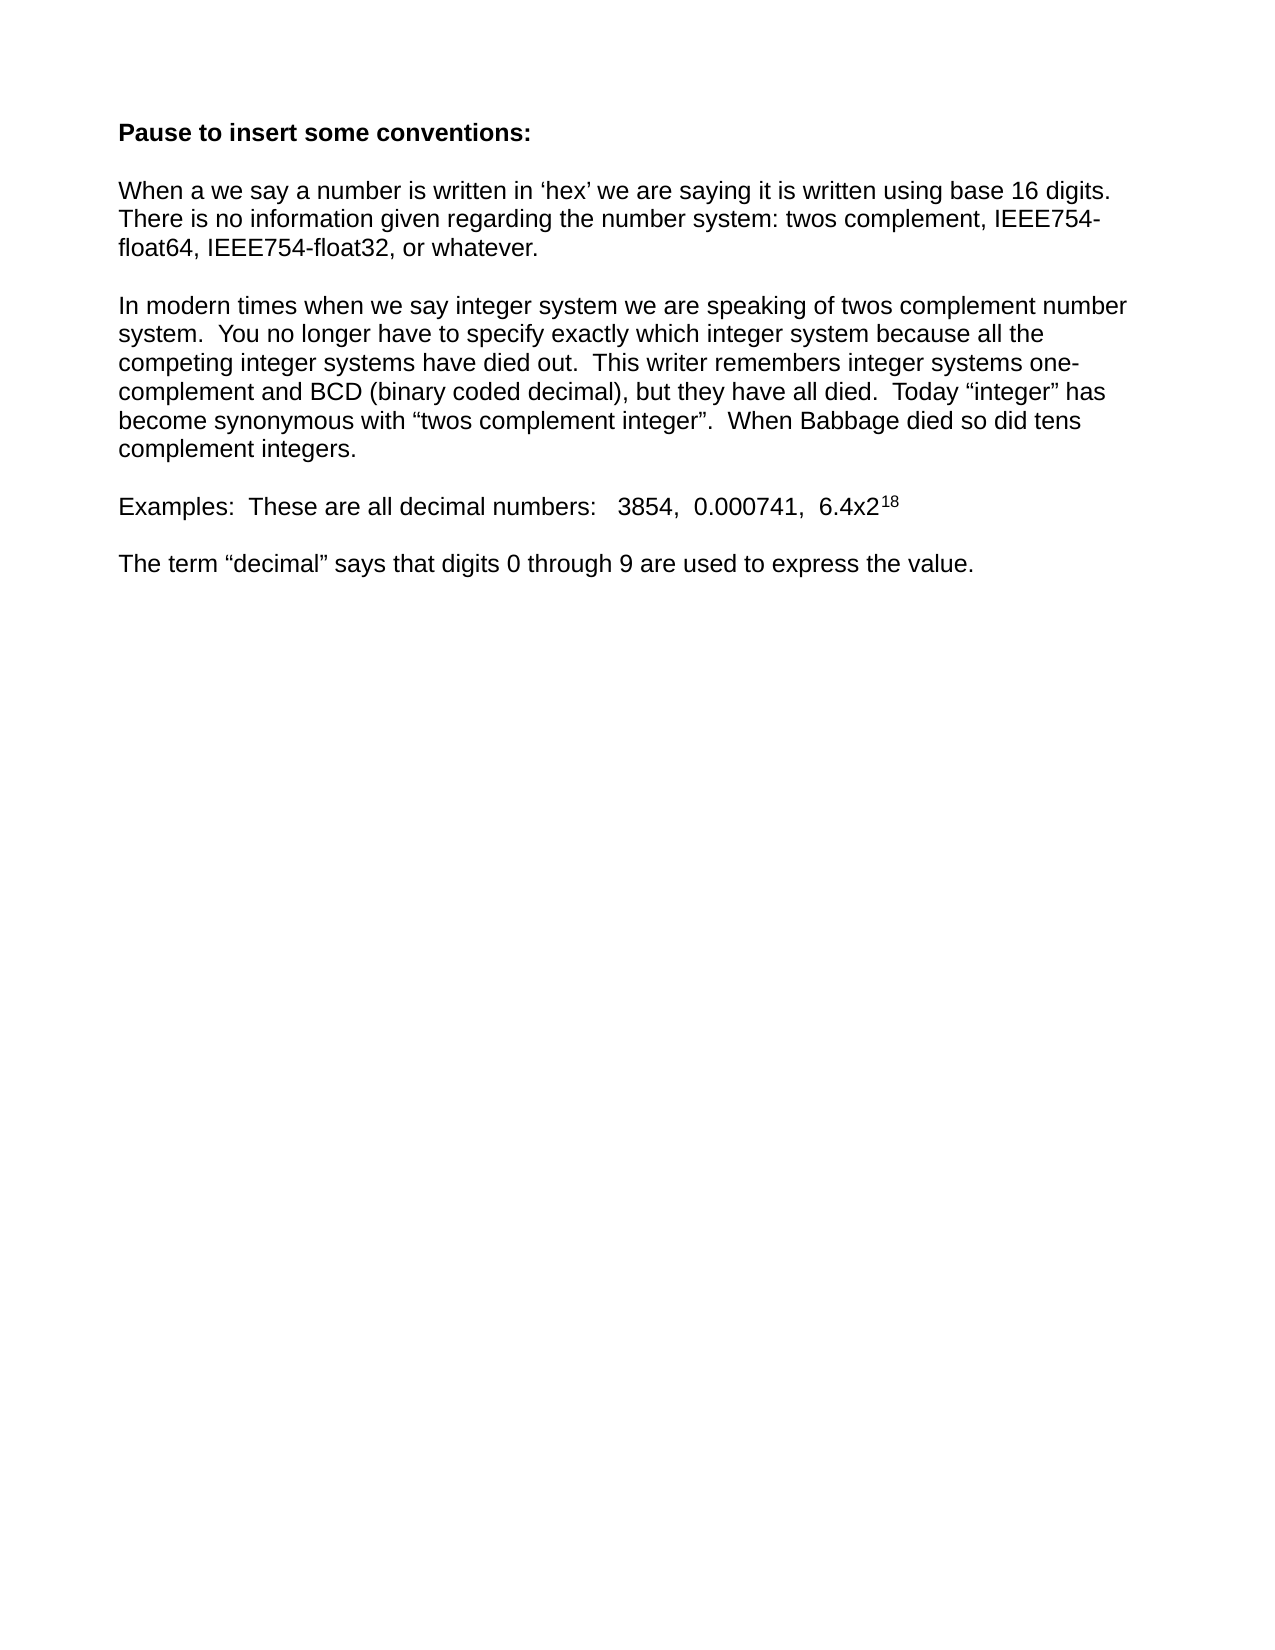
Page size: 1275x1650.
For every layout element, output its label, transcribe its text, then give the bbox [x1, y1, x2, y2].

text In modern times when we say integer system we are speaking of twos complement number system. You no longer have to specify exactly which integer system because all the competing integer systems have died out. This writer remembers integer systems one-complement and BCD (binary coded decimal), but they have all died. Today “integer” has become synonymous with “twos complement integer”. When Babbage died so did tens complement integers. [118, 291, 1157, 463]
text The term “decimal” says that digits 0 through 9 are used to express the value. [118, 549, 1157, 578]
text When a we say a number is written in ‘hex’ we are saying it is written using base 16 digits. There is no information given regarding the number system: twos complement, IEEE754-float64, IEEE754-float32, or whatever. [118, 176, 1157, 262]
text Pause to insert some conventions: [118, 118, 1157, 147]
text Examples: These are all decimal numbers: 3854, 0.000741, 6.4x218 [118, 492, 1157, 521]
